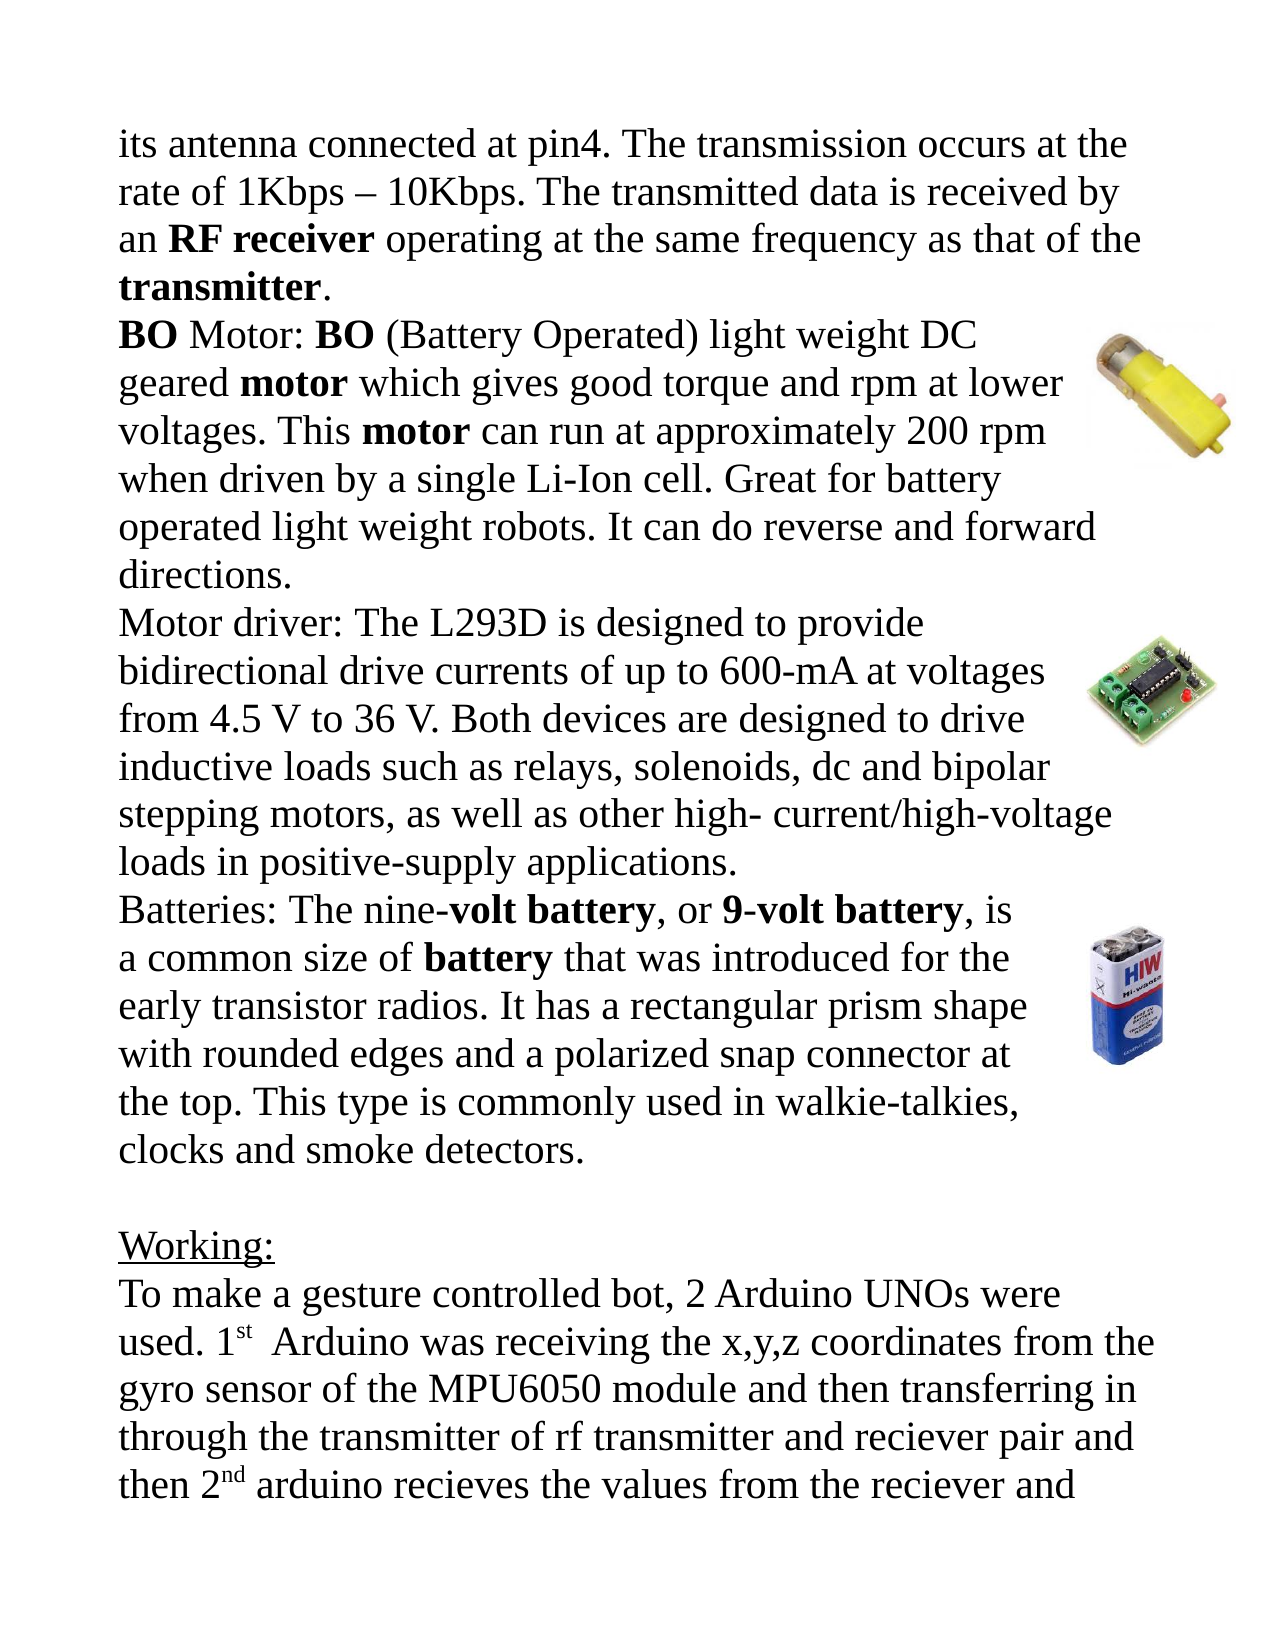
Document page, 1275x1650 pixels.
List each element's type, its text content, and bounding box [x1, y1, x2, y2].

text BO Motor: BO (Battery Operated) light weight DC geared motor which gives good torque and rpm at lower voltages. This motor can run at approximately 200 rpm when driven by a single Li-Ion cell. Great for battery operated light weight robots. It can do reverse and forward directions. [118, 310, 1157, 597]
text To make a gesture controlled bot, 2 Arduino UNOs were used. 1st Arduino was receiving the x,y,z coordinates from the gyro sensor of the MPU6050 module and then transferring in through the transmitter of rf transmitter and reciever pair and then 2nd arduino recieves the values from the reciever and [118, 1268, 1157, 1508]
text Batteries: The nine-volt battery, or 9-volt battery, is a common size of battery that was introduced for the early transistor radios. It has a rectangular prism shape with rounded edges and a polarized snap connector at the top. This type is commonly used in walkie-talkies, clocks and smoke detectors. [118, 885, 1157, 1172]
text Working: [118, 1220, 1157, 1268]
picture [1033, 903, 1218, 1087]
text its antenna connected at pin4. The transmission occurs at the rate of 1Kbps – 10Kbps. The transmitted data is received by an RF receiver operating at the same frequency as that of the transmitter. [118, 118, 1157, 310]
picture [1074, 612, 1229, 767]
text Motor driver: The L293D is designed to provide bidirectional drive currents of up to 600-mA at voltages from 4.5 V to 36 V. Both devices are designed to drive inductive loads such as relays, solenoids, dc and bipolar stepping motors, as well as other high- current/high-voltage loads in positive-supply applications. [118, 597, 1157, 885]
picture [1086, 322, 1237, 469]
